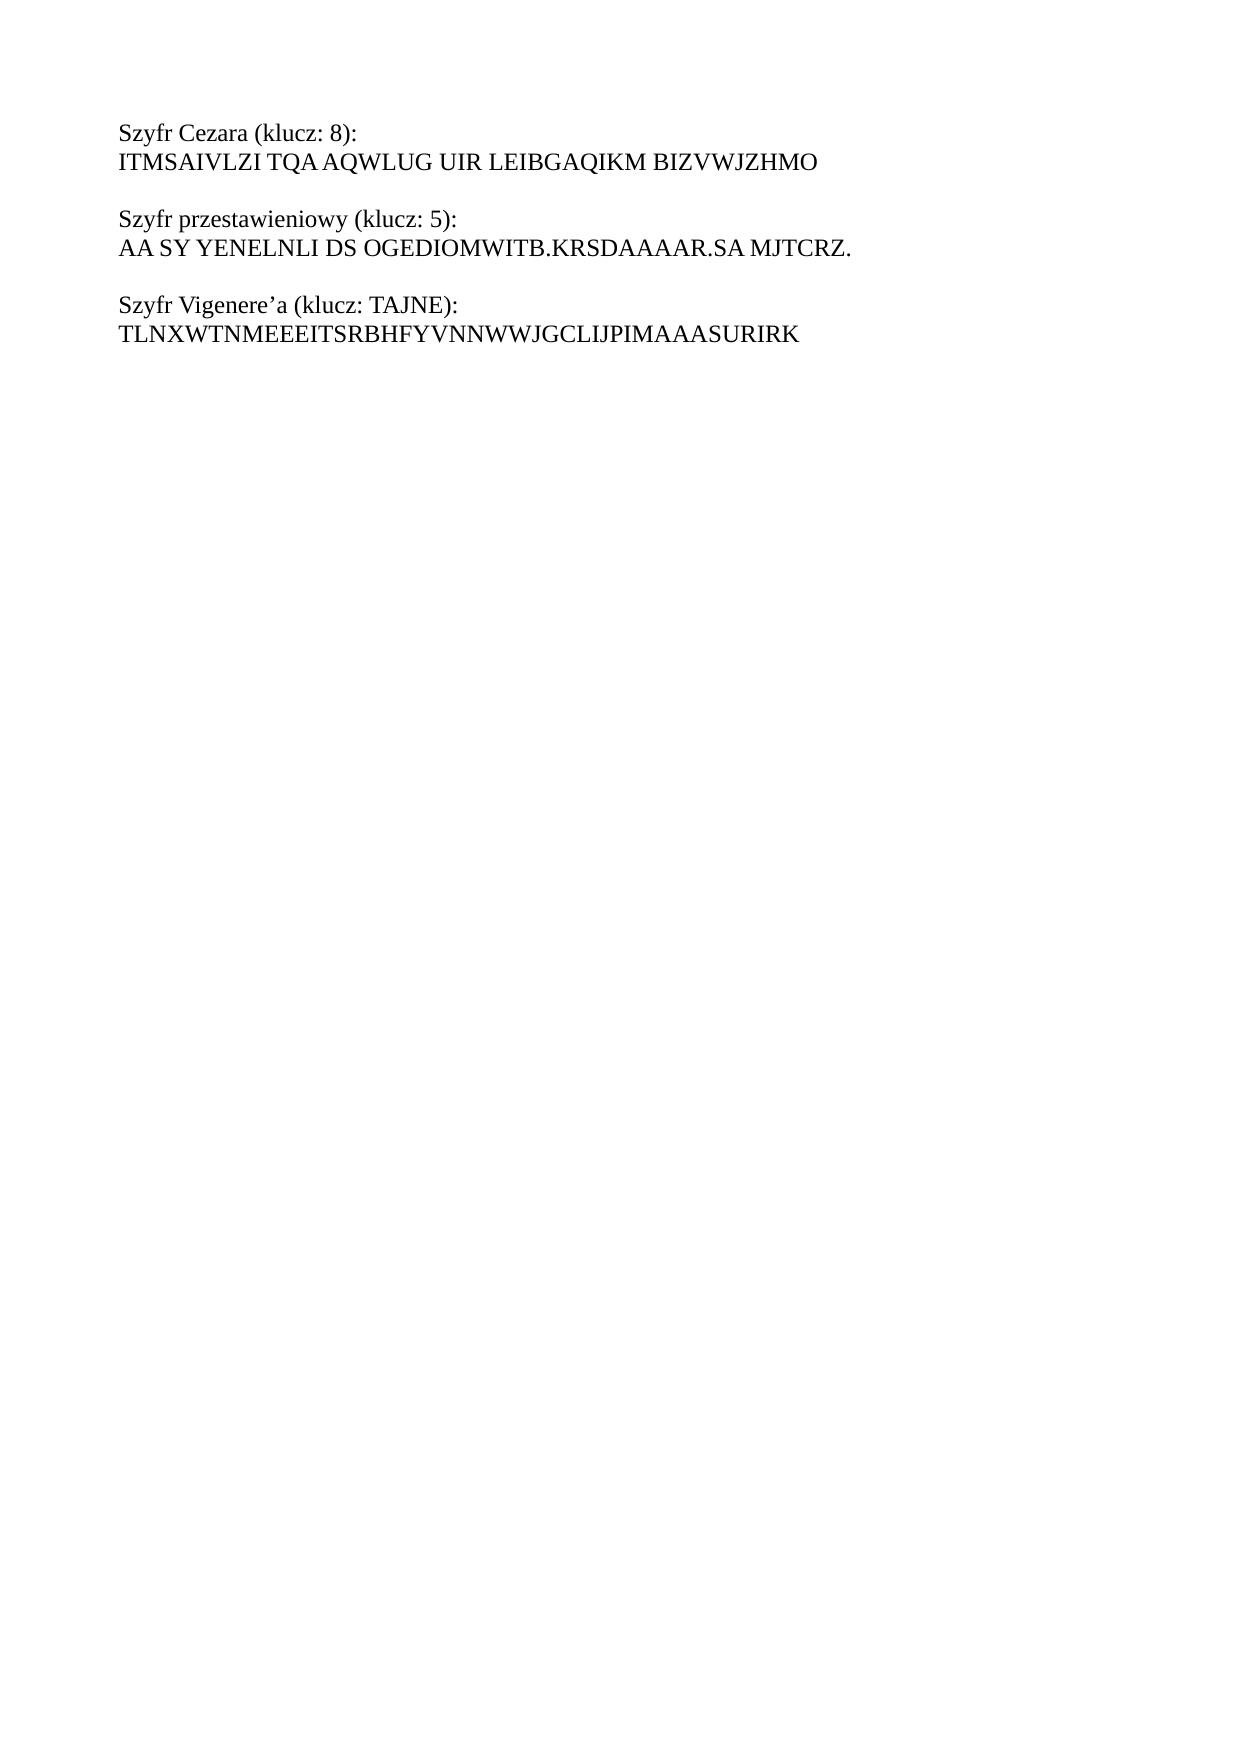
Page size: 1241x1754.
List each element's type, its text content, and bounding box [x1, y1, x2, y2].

text Szyfr Cezara (klucz: 8): [118, 118, 1122, 147]
text Szyfr przestawieniowy (klucz: 5): [118, 204, 1122, 233]
text Szyfr Vigenere’a (klucz: TAJNE): [118, 291, 1122, 319]
text ITMSAIVLZI TQA AQWLUG UIR LEIBGAQIKM BIZVWJZHMO [118, 147, 1122, 176]
text AA SY YENELNLI DS OGEDIOMWITB.KRSDAAAAR.SA MJTCRZ. [118, 233, 1122, 262]
text TLNXWTNMEEEITSRBHFYVNNWWJGCLIJPIMAAASURIRK [118, 319, 1122, 348]
